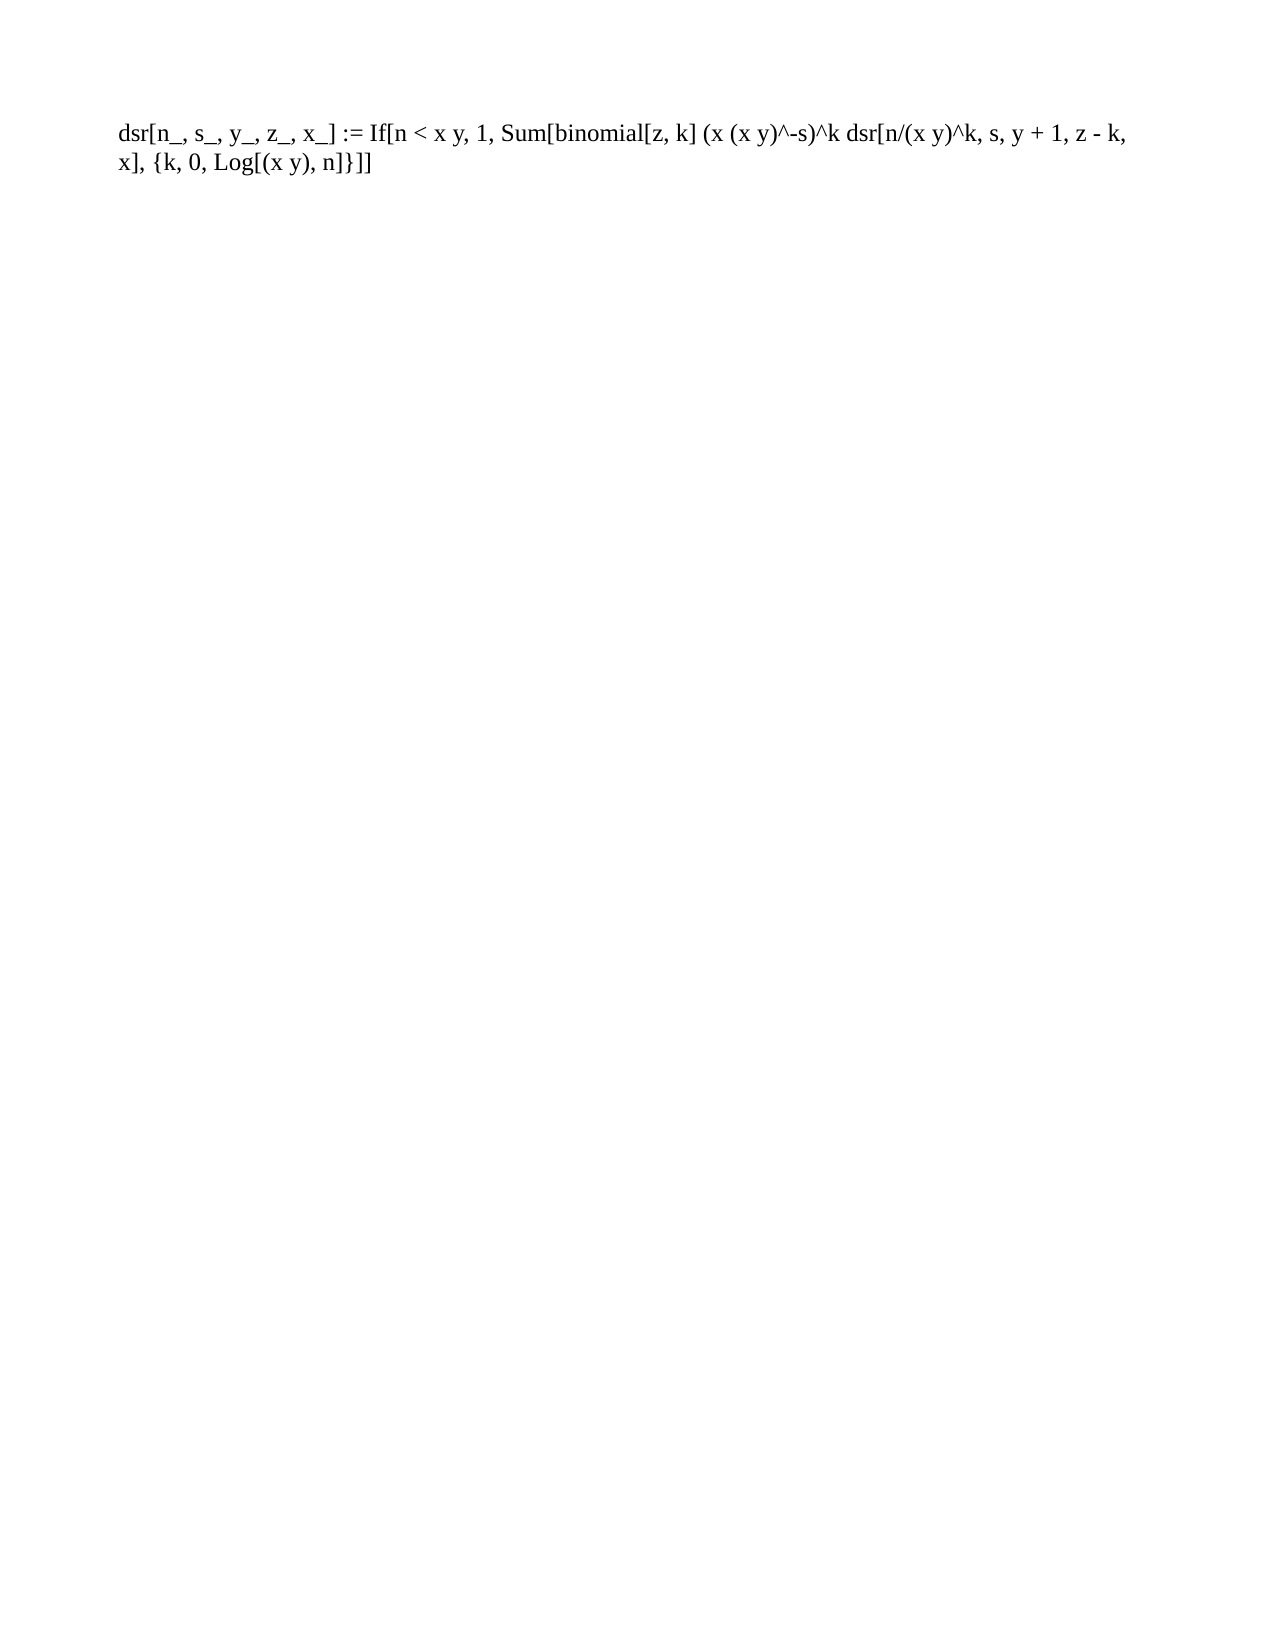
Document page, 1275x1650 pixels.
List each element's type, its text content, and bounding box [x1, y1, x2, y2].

text dsr[n_, s_, y_, z_, x_] := If[n < x y, 1, Sum[binomial[z, k] (x (x y)^-s)^k dsr[n/(x y)^k, s, y + 1, z - k, x], {k, 0, Log[(x y), n]}]] [118, 118, 1157, 176]
